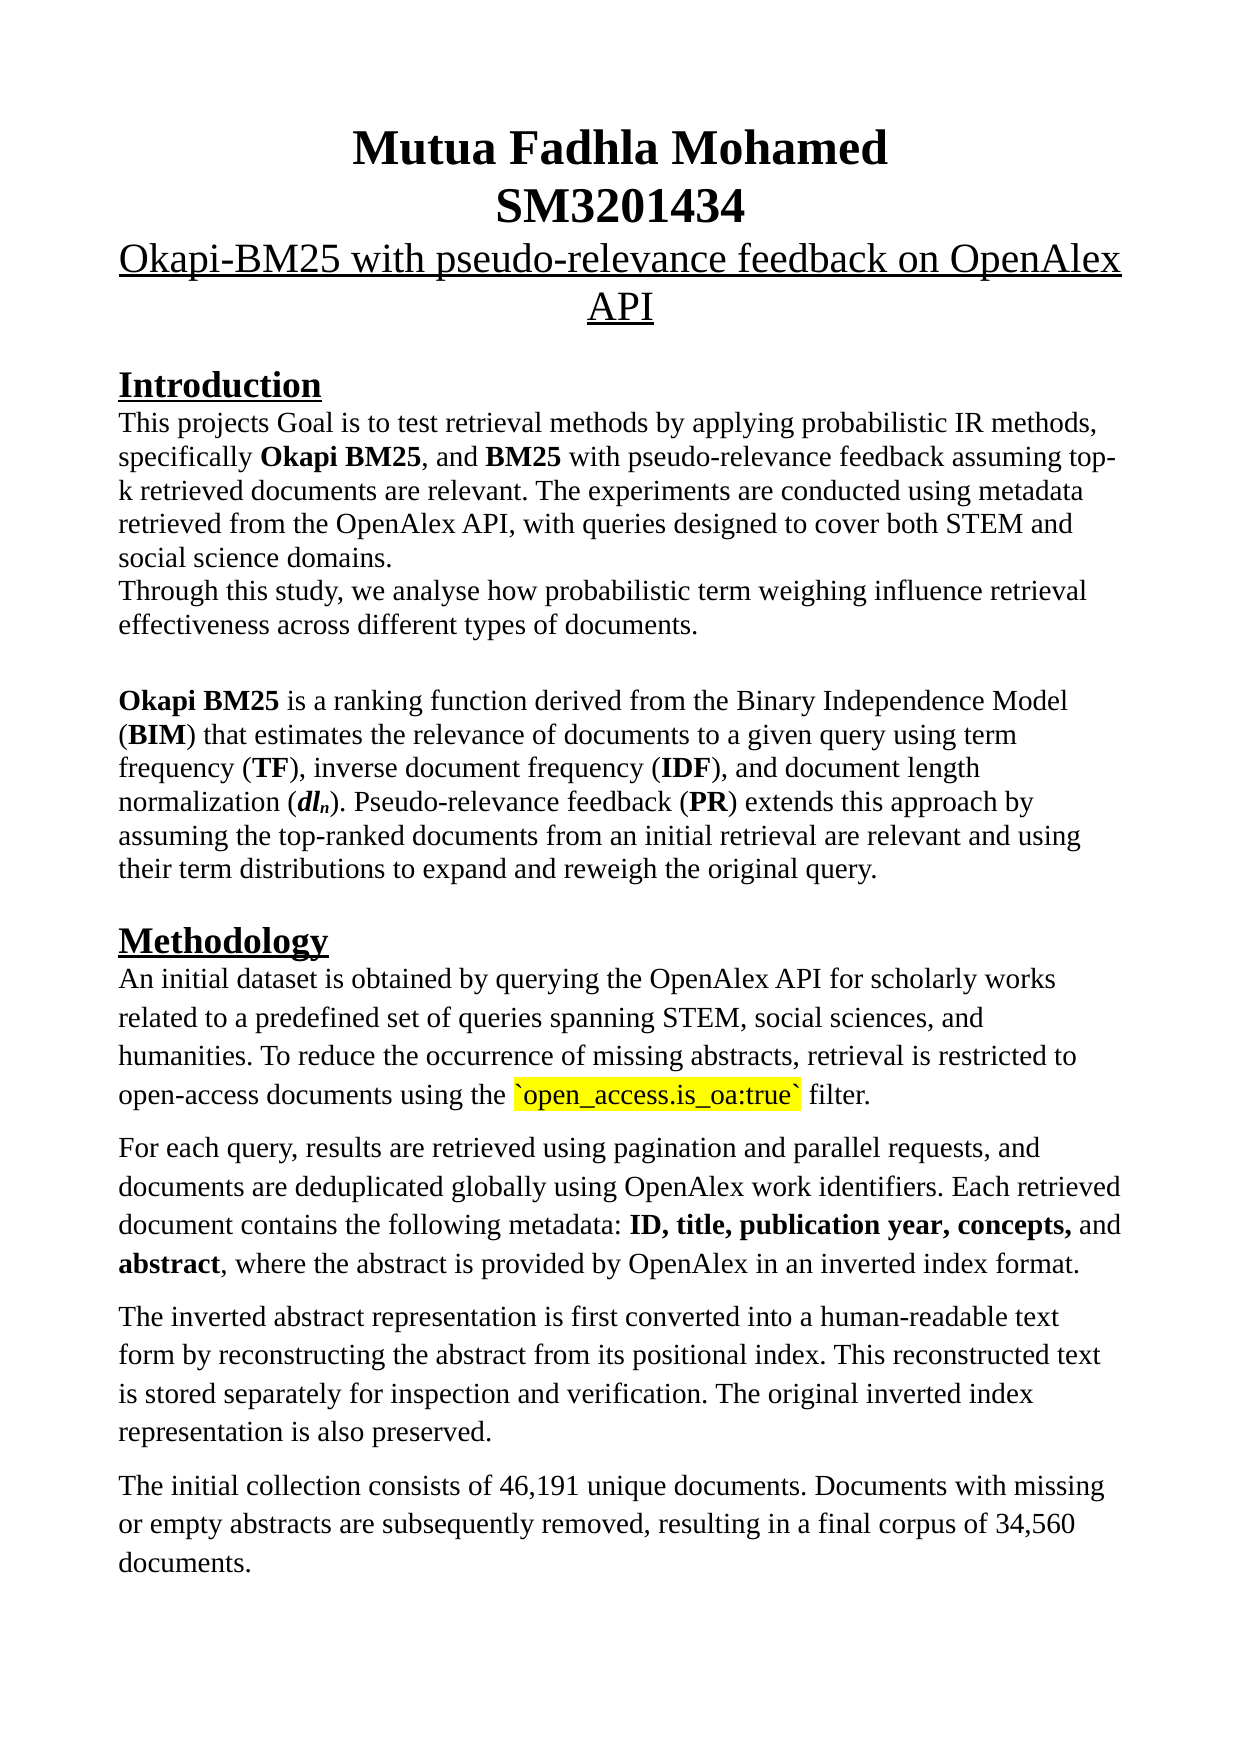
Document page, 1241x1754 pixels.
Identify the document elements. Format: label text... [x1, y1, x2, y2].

text Mutua Fadhla Mohamed [118, 118, 1122, 176]
text The initial collection consists of 46,191 unique documents. Documents with missing or empty abstracts are subsequently removed, resulting in a final corpus of 34,560 documents. [118, 1468, 1122, 1578]
text SM3201434 [118, 176, 1122, 233]
text This projects Goal is to test retrieval methods by applying probabilistic IR methods, specifically Okapi BM25, and BM25 with pseudo-relevance feedback assuming top-k retrieved documents are relevant. The experiments are conducted using metadata retrieved from the OpenAlex API, with queries designed to cover both STEM and social science domains. [118, 406, 1122, 573]
text API [118, 275, 1122, 329]
text Introduction [118, 362, 1122, 406]
text Methodology [118, 918, 1122, 961]
text The inverted abstract representation is first converted into a human-readable text form by reconstructing the abstract from its positional index. This reconstructed text is stored separately for inspection and verification. The original inverted index representation is also preserved. [118, 1299, 1122, 1448]
text An initial dataset is obtained by querying the OpenAlex API for scholarly works related to a predefined set of queries spanning STEM, social sciences, and humanities. To reduce the occurrence of missing abstracts, retrieval is restricted to open-access documents using the `open_access.is_oa:true` filter. [118, 961, 1122, 1111]
text For each query, results are retrieved using pagination and parallel requests, and documents are deduplicated globally using OpenAlex work identifiers. Each retrieved document contains the following metadata: ID, title, publication year, concepts, and abstract, where the abstract is provided by OpenAlex in an inverted index format. [118, 1130, 1122, 1279]
text Okapi BM25 is a ranking function derived from the Binary Independence Model (BIM) that estimates the relevance of documents to a given query using term frequency (TF), inverse document frequency (IDF), and document length normalization (dln). Pseudo-relevance feedback (PR) extends this approach by assuming the top-ranked documents from an initial retrieval are relevant and using their term distributions to expand and reweigh the original query. [118, 683, 1122, 885]
text Through this study, we analyse how probabilistic term weighing influence retrieval effectiveness across different types of documents. [118, 573, 1122, 640]
text Okapi-BM25 with pseudo-relevance feedback on OpenAlex [118, 233, 1122, 274]
